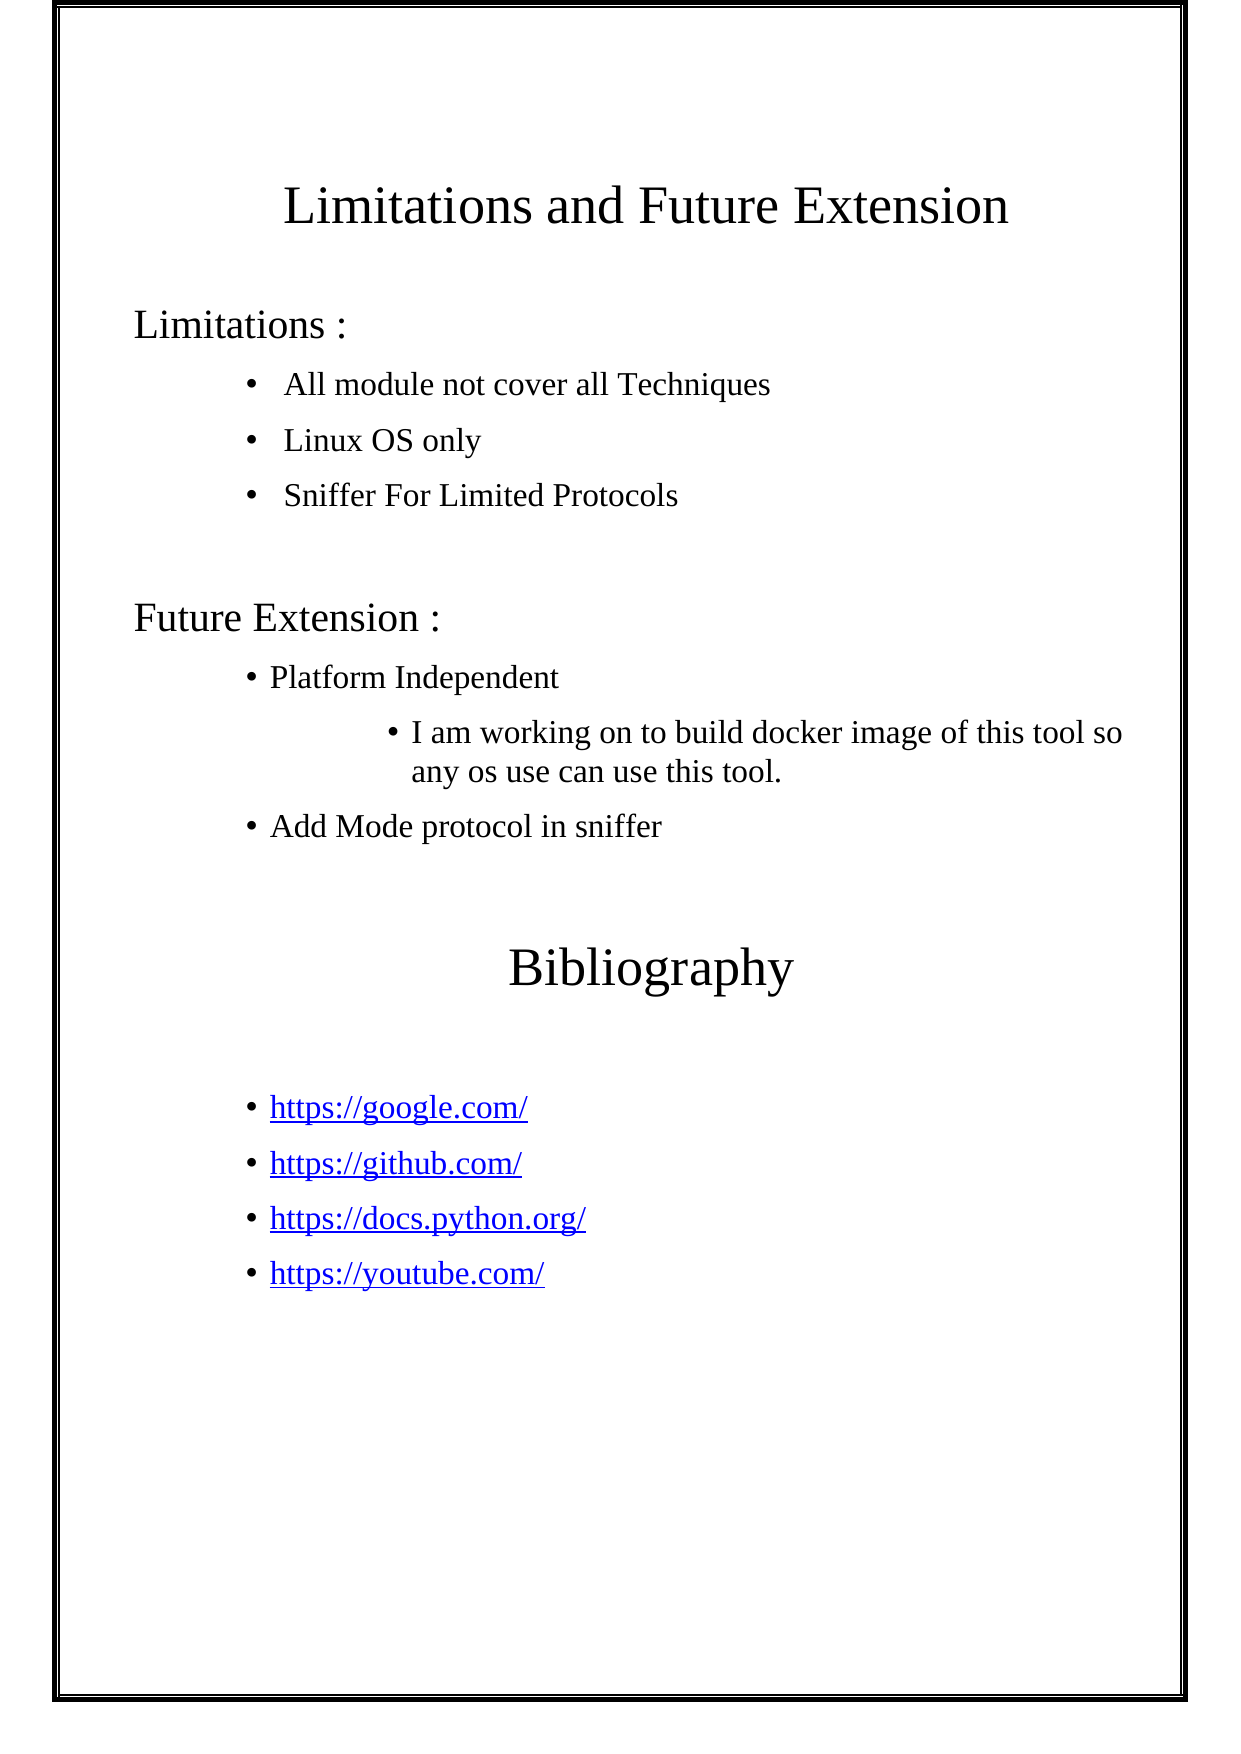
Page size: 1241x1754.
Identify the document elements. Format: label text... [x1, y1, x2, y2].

list Linux OS only [246, 420, 1176, 458]
list Sniffer For Limited Protocols [246, 475, 1176, 513]
list All module not cover all Techniques [246, 365, 1176, 403]
list https://google.com/ [246, 1088, 1176, 1126]
list https://github.com/ [246, 1143, 1176, 1181]
text Bibliography [133, 935, 1176, 997]
list Platform Independent [246, 657, 1176, 696]
list I am working on to build docker image of this tool so any os use can use this tool. [387, 713, 1176, 789]
text Limitations : [133, 300, 1176, 348]
list https://youtube.com/ [246, 1253, 1176, 1292]
list https://docs.python.org/ [246, 1198, 1176, 1237]
list Add Mode protocol in sniffer [246, 806, 1176, 844]
text Limitations and Future Extension [133, 173, 1176, 235]
text Future Extension : [133, 593, 1176, 641]
